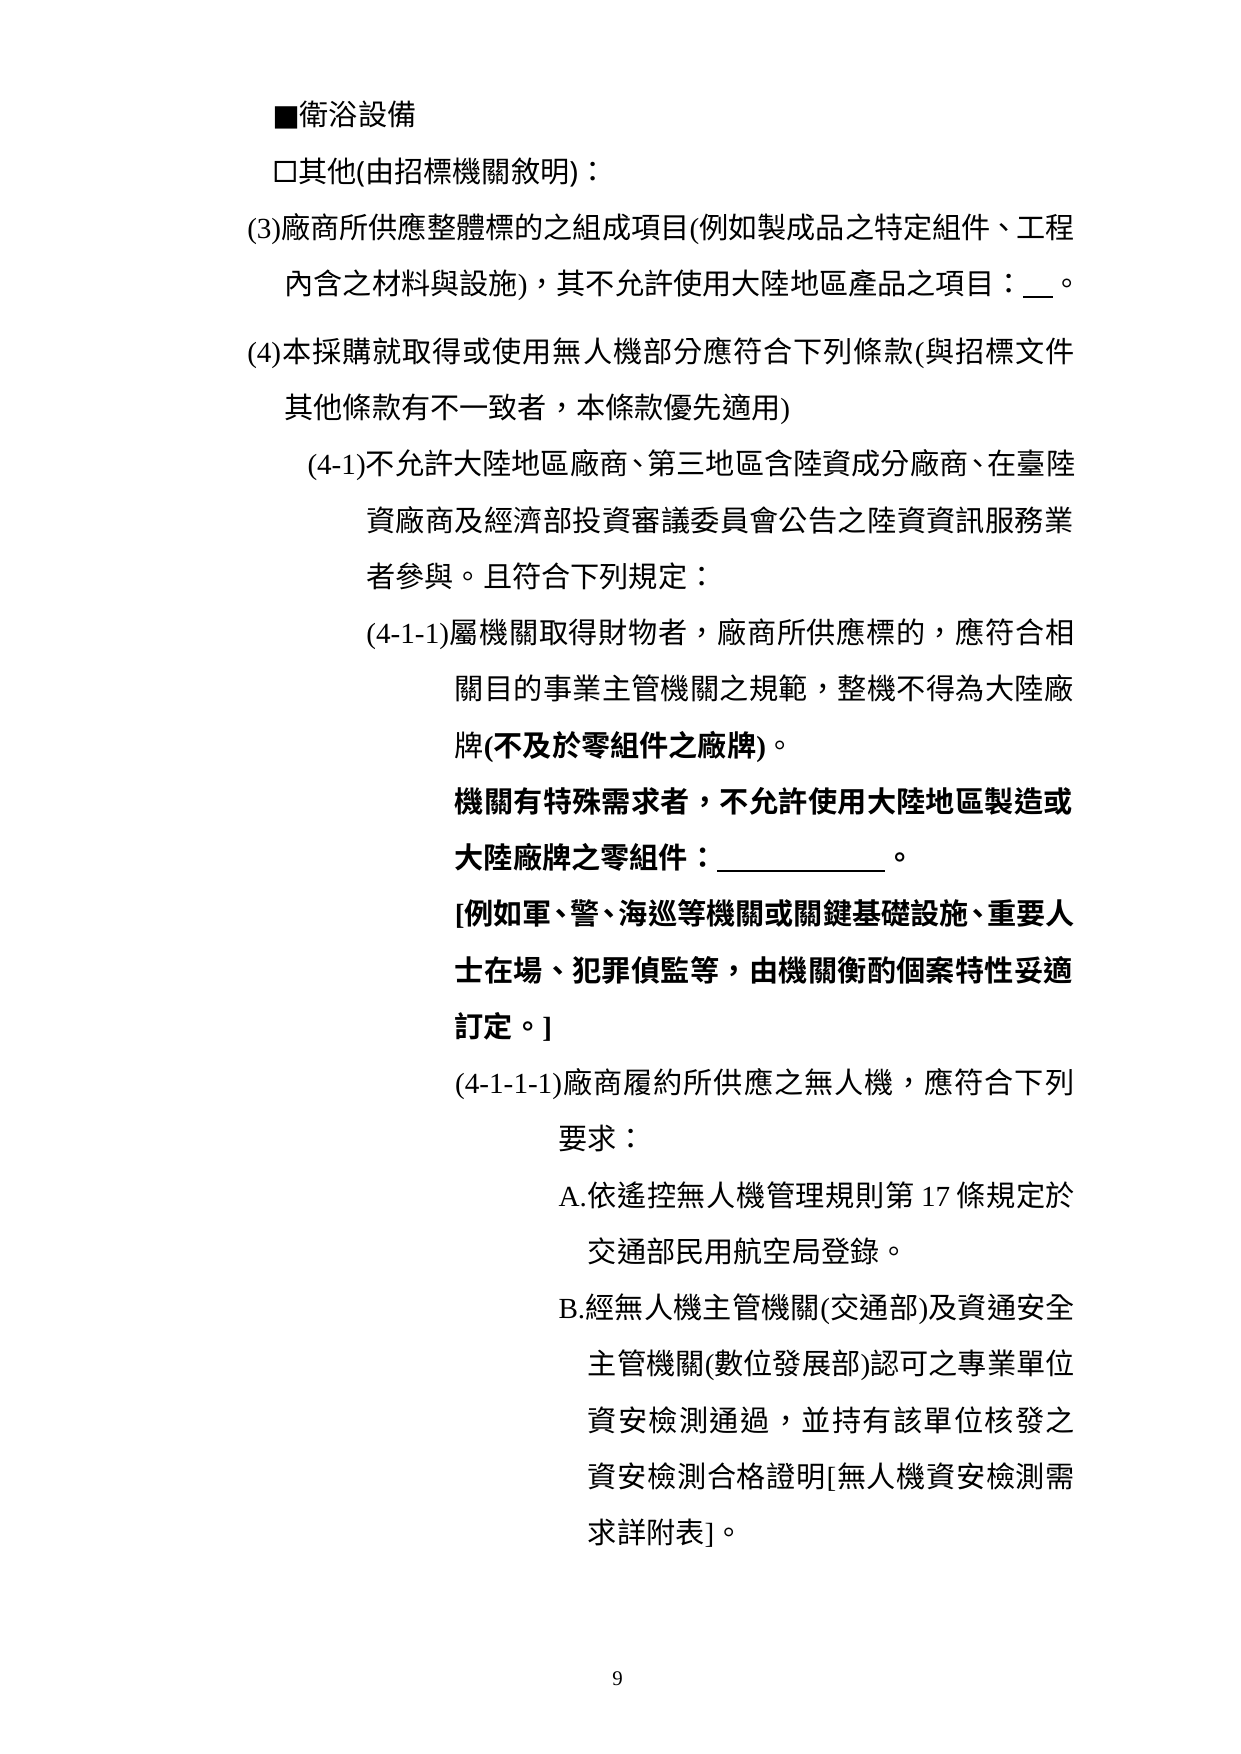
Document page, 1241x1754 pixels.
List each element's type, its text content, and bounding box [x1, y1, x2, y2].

text (3)廠商所供應整體標的之組成項目(例如製成品之特定組件、工程內含之材料與設施)，其不允許使用大陸地區產品之項目： 。 [247, 198, 1075, 310]
text B.經無人機主管機關(交通部)及資通安全主管機關(數位發展部)認可之專業單位資安檢測通過，並持有該單位核發之資安檢測合格證明[無人機資安檢測需求詳附表]。 [558, 1278, 1075, 1559]
text ■衛浴設備 [272, 85, 1075, 141]
text [例如軍、警、海巡等機關或關鍵基礎設施、重要人士在場、犯罪偵監等，由機關衡酌個案特性妥適訂定。] [454, 884, 1075, 1053]
text A.依遙控無人機管理規則第17條規定於交通部民用航空局登錄。 [558, 1165, 1075, 1278]
text (4-1-1-1)廠商履約所供應之無人機，應符合下列要求： [455, 1053, 1075, 1165]
text 其他(由招標機關敘明)： [272, 141, 1075, 198]
text (4-1-1)屬機關取得財物者，廠商所供應標的，應符合相關目的事業主管機關之規範，整機不得為大陸廠牌(不及於零組件之廠牌)。 [366, 603, 1075, 771]
text 機關有特殊需求者，不允許使用大陸地區製造或大陸廠牌之零組件： 。 [454, 771, 1075, 884]
text (4-1)不允許大陸地區廠商、第三地區含陸資成分廠商、在臺陸資廠商及經濟部投資審議委員會公告之陸資資訊服務業者參與。且符合下列規定： [307, 434, 1075, 603]
text (4)本採購就取得或使用無人機部分應符合下列條款(與招標文件其他條款有不一致者，本條款優先適用) [247, 321, 1075, 434]
